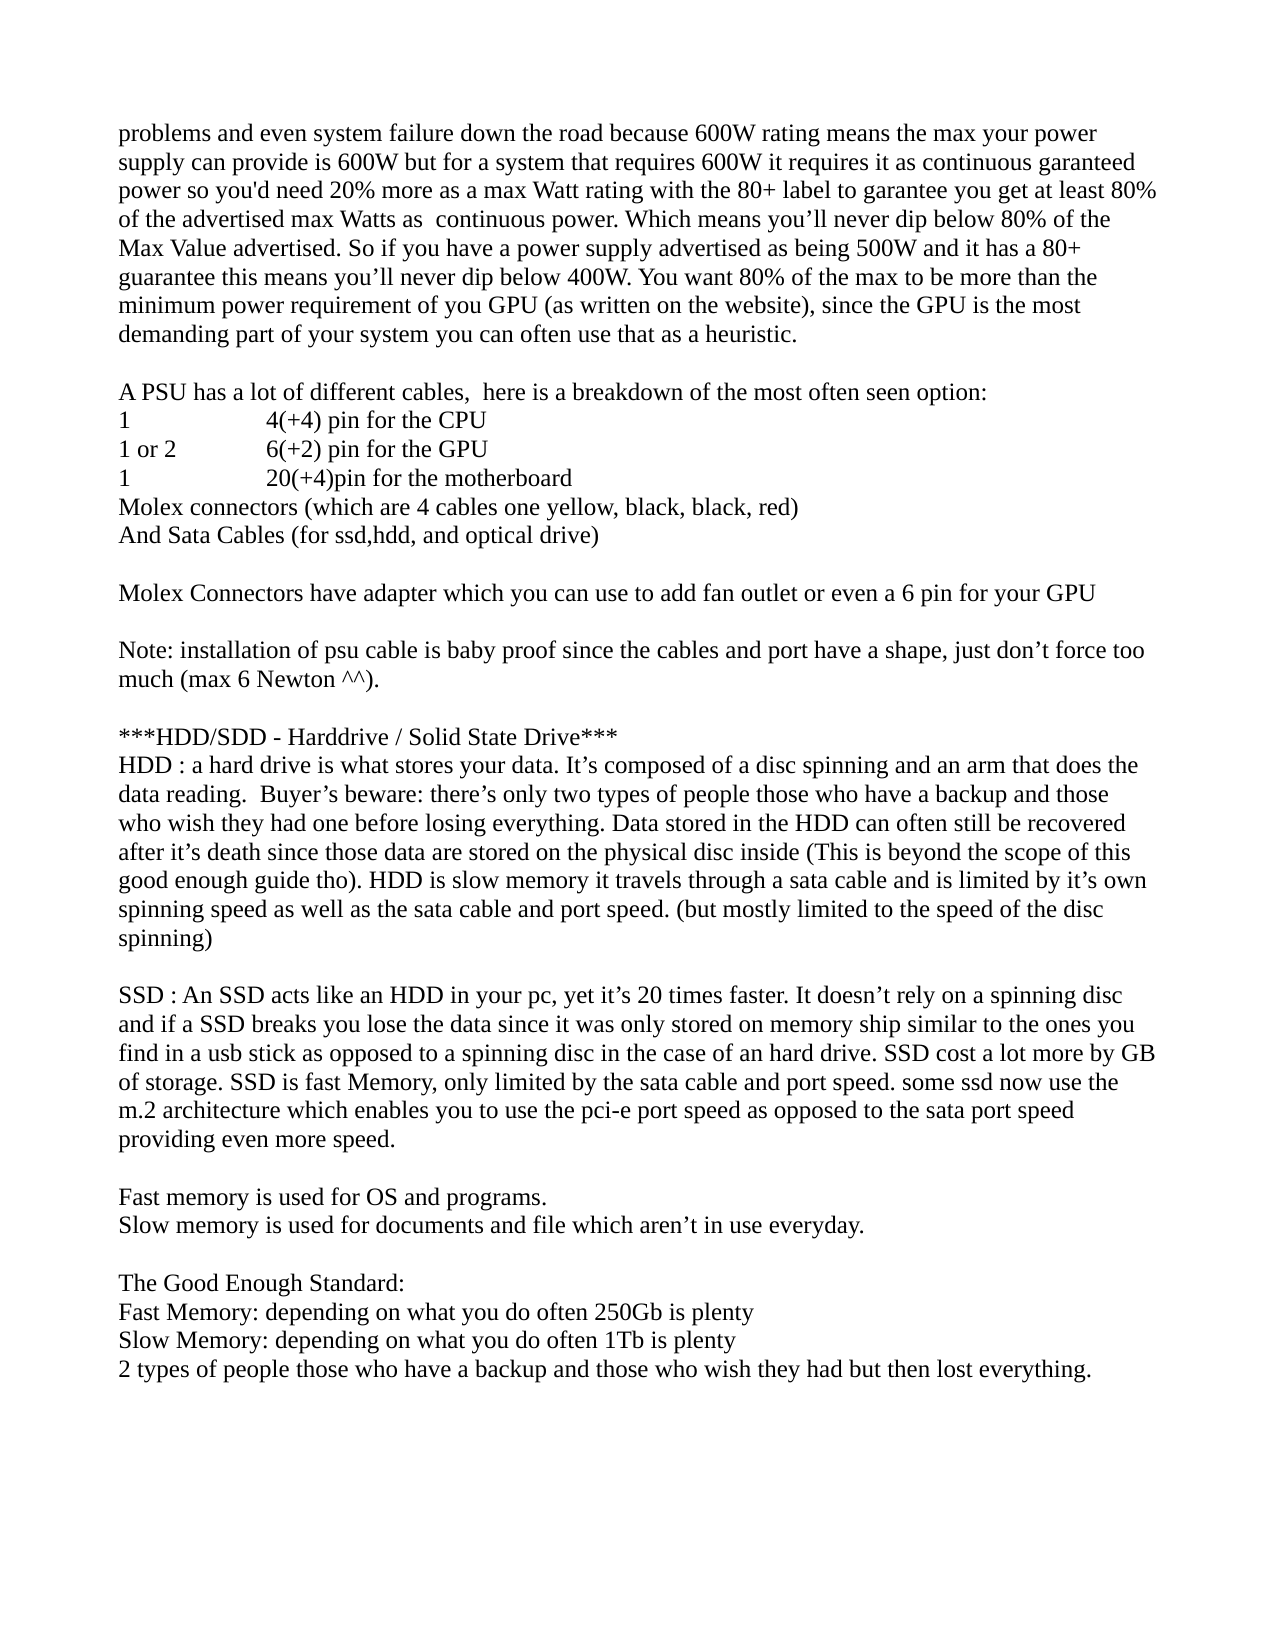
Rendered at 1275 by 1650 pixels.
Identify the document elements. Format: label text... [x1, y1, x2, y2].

text Slow memory is used for documents and file which aren’t in use everyday. [118, 1211, 1157, 1239]
text The Good Enough Standard: [118, 1268, 1157, 1297]
text problems and even system failure down the road because 600W rating means the max your power supply can provide is 600W but for a system that requires 600W it requires it as continuous garanteed power so you'd need 20% more as a max Watt rating with the 80+ label to garantee you get at least 80% of the advertised max Watts as continuous power. Which means you’ll never dip below 80% of the Max Value advertised. So if you have a power supply advertised as being 500W and it has a 80+ guarantee this means you’ll never dip below 400W. You want 80% of the max to be more than the minimum power requirement of you GPU (as written on the website), since the GPU is the most demanding part of your system you can often use that as a heuristic. [118, 118, 1157, 348]
text 2 types of people those who have a backup and those who wish they had but then lost everything. [118, 1354, 1157, 1383]
text HDD : a hard drive is what stores your data. It’s composed of a disc spinning and an arm that does the data reading. Buyer’s beware: there’s only two types of people those who have a backup and those who wish they had one before losing everything. Data stored in the HDD can often still be recovered after it’s death since those data are stored on the physical disc inside (This is beyond the scope of this good enough guide tho). HDD is slow memory it travels through a sata cable and is limited by it’s own spinning speed as well as the sata cable and port speed. (but mostly limited to the speed of the disc spinning) [118, 751, 1157, 952]
text Fast Memory: depending on what you do often 250Gb is plenty [118, 1297, 1157, 1326]
text And Sata Cables (for ssd,hdd, and optical drive) [118, 521, 1157, 549]
text 1 20(+4)pin for the motherboard [118, 463, 1157, 492]
text Fast memory is used for OS and programs. [118, 1182, 1157, 1211]
text 1 4(+4) pin for the CPU [118, 406, 1157, 434]
text Molex Connectors have adapter which you can use to add fan outlet or even a 6 pin for your GPU [118, 578, 1157, 607]
text A PSU has a lot of different cables, here is a breakdown of the most often seen option: [118, 377, 1157, 406]
text Molex connectors (which are 4 cables one yellow, black, black, red) [118, 492, 1157, 521]
text Slow Memory: depending on what you do often 1Tb is plenty [118, 1326, 1157, 1354]
text ***HDD/SDD - Harddrive / Solid State Drive*** [118, 722, 1157, 751]
text Note: installation of psu cable is baby proof since the cables and port have a shape, just don’t force too much (max 6 Newton ^^). [118, 636, 1157, 693]
text 1 or 2 6(+2) pin for the GPU [118, 434, 1157, 463]
text SSD : An SSD acts like an HDD in your pc, yet it’s 20 times faster. It doesn’t rely on a spinning disc and if a SSD breaks you lose the data since it was only stored on memory ship similar to the ones you find in a usb stick as opposed to a spinning disc in the case of an hard drive. SSD cost a lot more by GB of storage. SSD is fast Memory, only limited by the sata cable and port speed. some ssd now use the m.2 architecture which enables you to use the pci-e port speed as opposed to the sata port speed providing even more speed. [118, 981, 1157, 1153]
